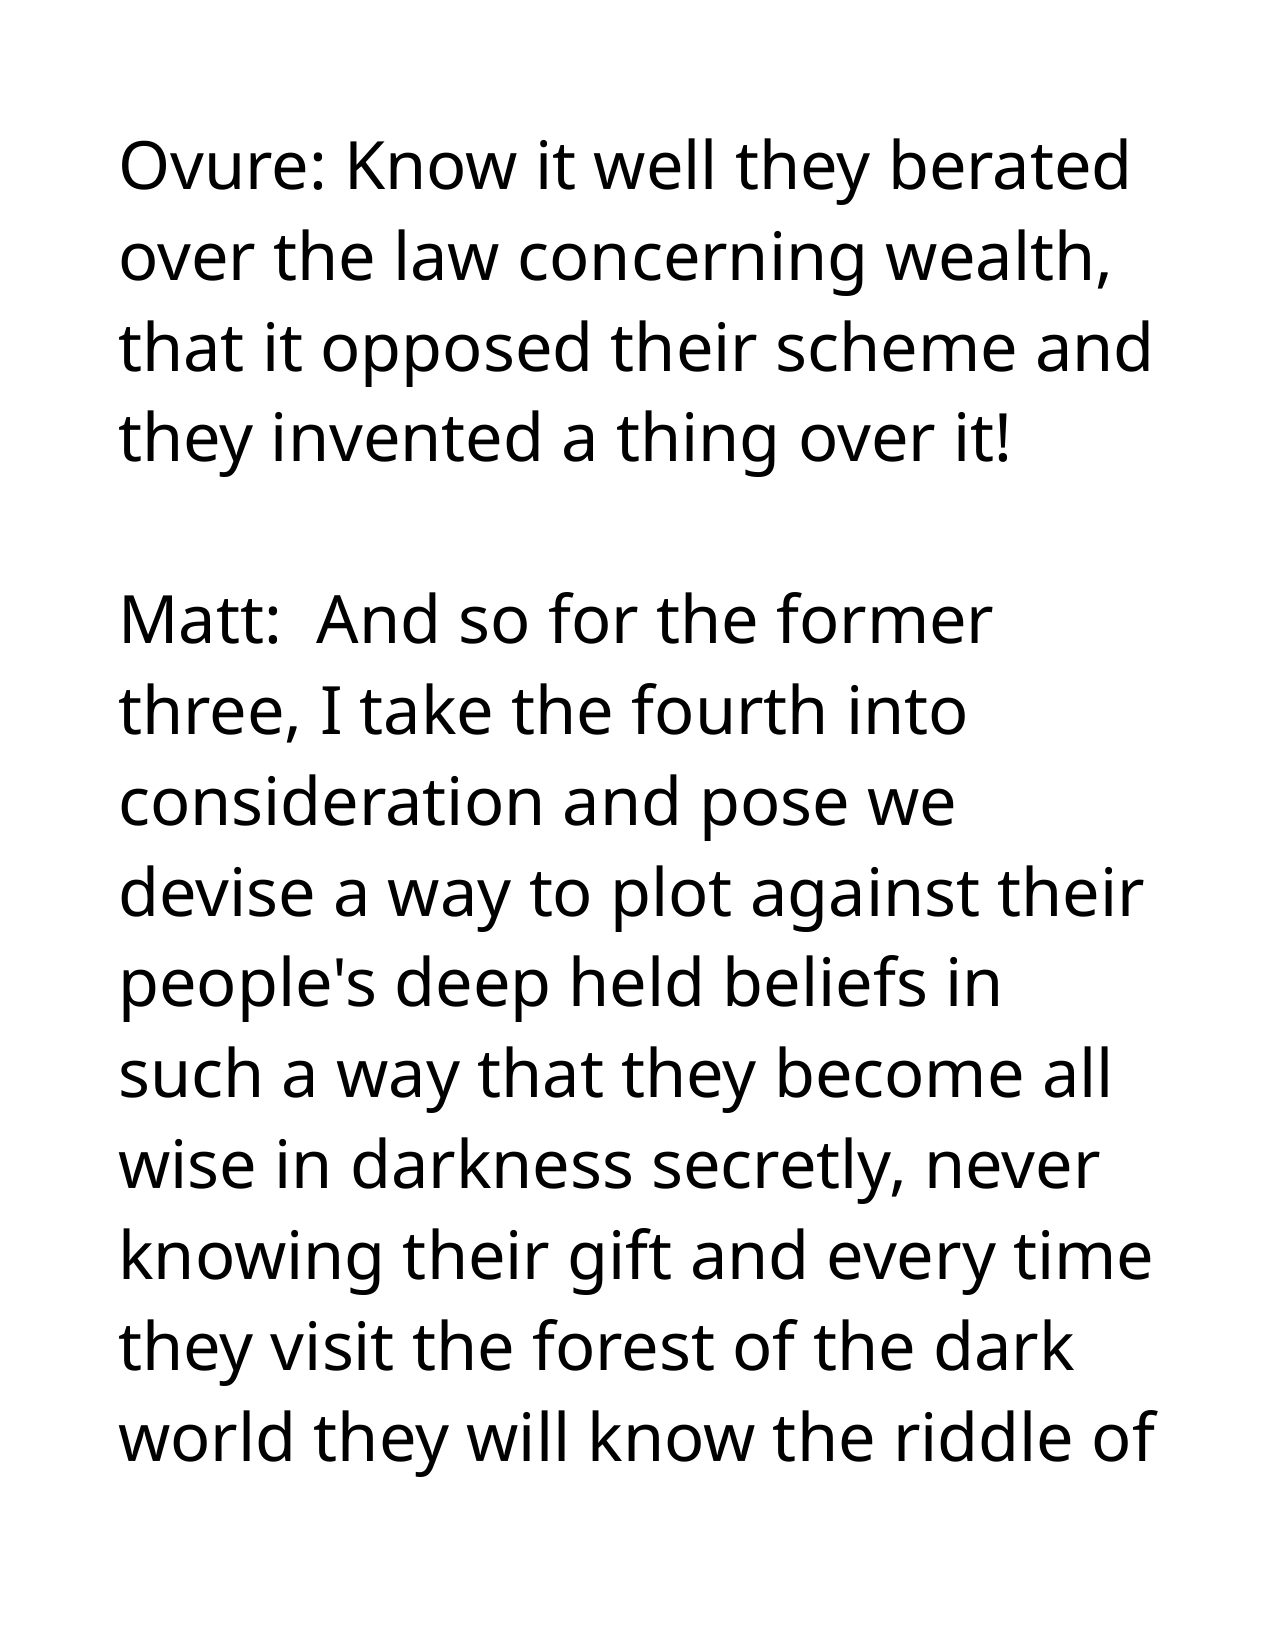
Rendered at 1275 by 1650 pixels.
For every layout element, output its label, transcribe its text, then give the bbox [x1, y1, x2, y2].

text Ovure: Know it well they berated over the law concerning wealth, that it opposed their scheme and they invented a thing over it! [118, 118, 1157, 481]
text Matt: And so for the former three, I take the fourth into consideration and pose we devise a way to plot against their people's deep held beliefs in such a way that they become all wise in darkness secretly, never knowing their gift and every time they visit the forest of the dark world they will know the riddle of [118, 572, 1157, 1481]
